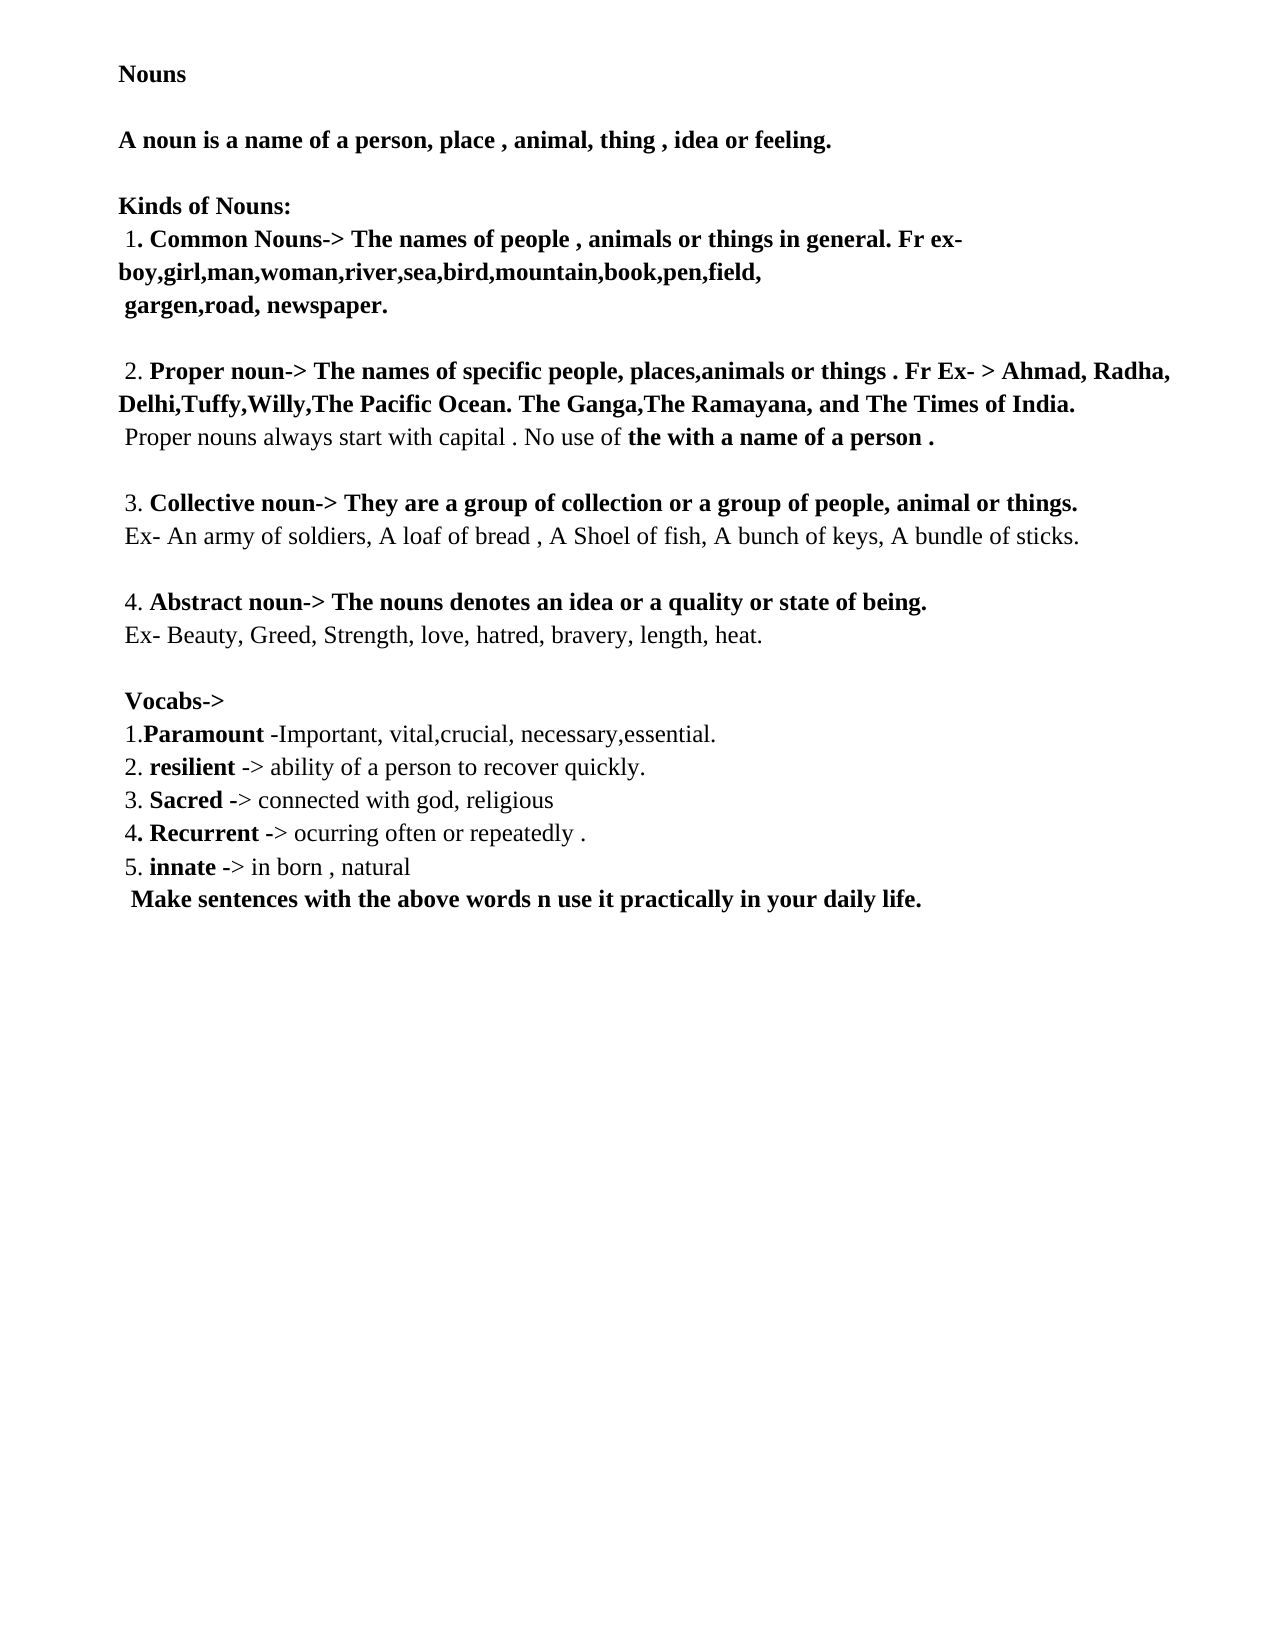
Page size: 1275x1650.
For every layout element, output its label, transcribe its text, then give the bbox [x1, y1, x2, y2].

text Nouns A noun is a name of a person, place , animal, thing , idea or feeling. Kinds of Nouns: 1. Common Nouns-> The names of people , animals or things in general. Fr ex- boy,girl,man,woman,river,sea,bird,mountain,book,pen,field, gargen,road, newspaper. 2. Proper noun-> The names of specific people, places,animals or things . Fr Ex- > Ahmad, Radha, Delhi,Tuffy,Willy,The Pacific Ocean. The Ganga,The Ramayana, and The Times of India. Proper nouns always start with capital . No use of the with a name of a person . 3. Collective noun-> They are a group of collection or a group of people, animal or things. Ex- An army of soldiers, A loaf of bread , A Shoel of fish, A bunch of keys, A bundle of sticks. 4. Abstract noun-> The nouns denotes an idea or a quality or state of being. Ex- Beauty, Greed, Strength, love, hatred, bravery, length, heat. Vocabs-> 1.Paramount -Important, vital,crucial, necessary,essential. 2. resilient -> ability of a person to recover quickly. 3. Sacred -> connected with god, religious 4. Recurrent -> ocurring often or repeatedly . 5. innate -> in born , natural Make sentences with the above words n use it practically in your daily life. [118, 59, 1216, 979]
